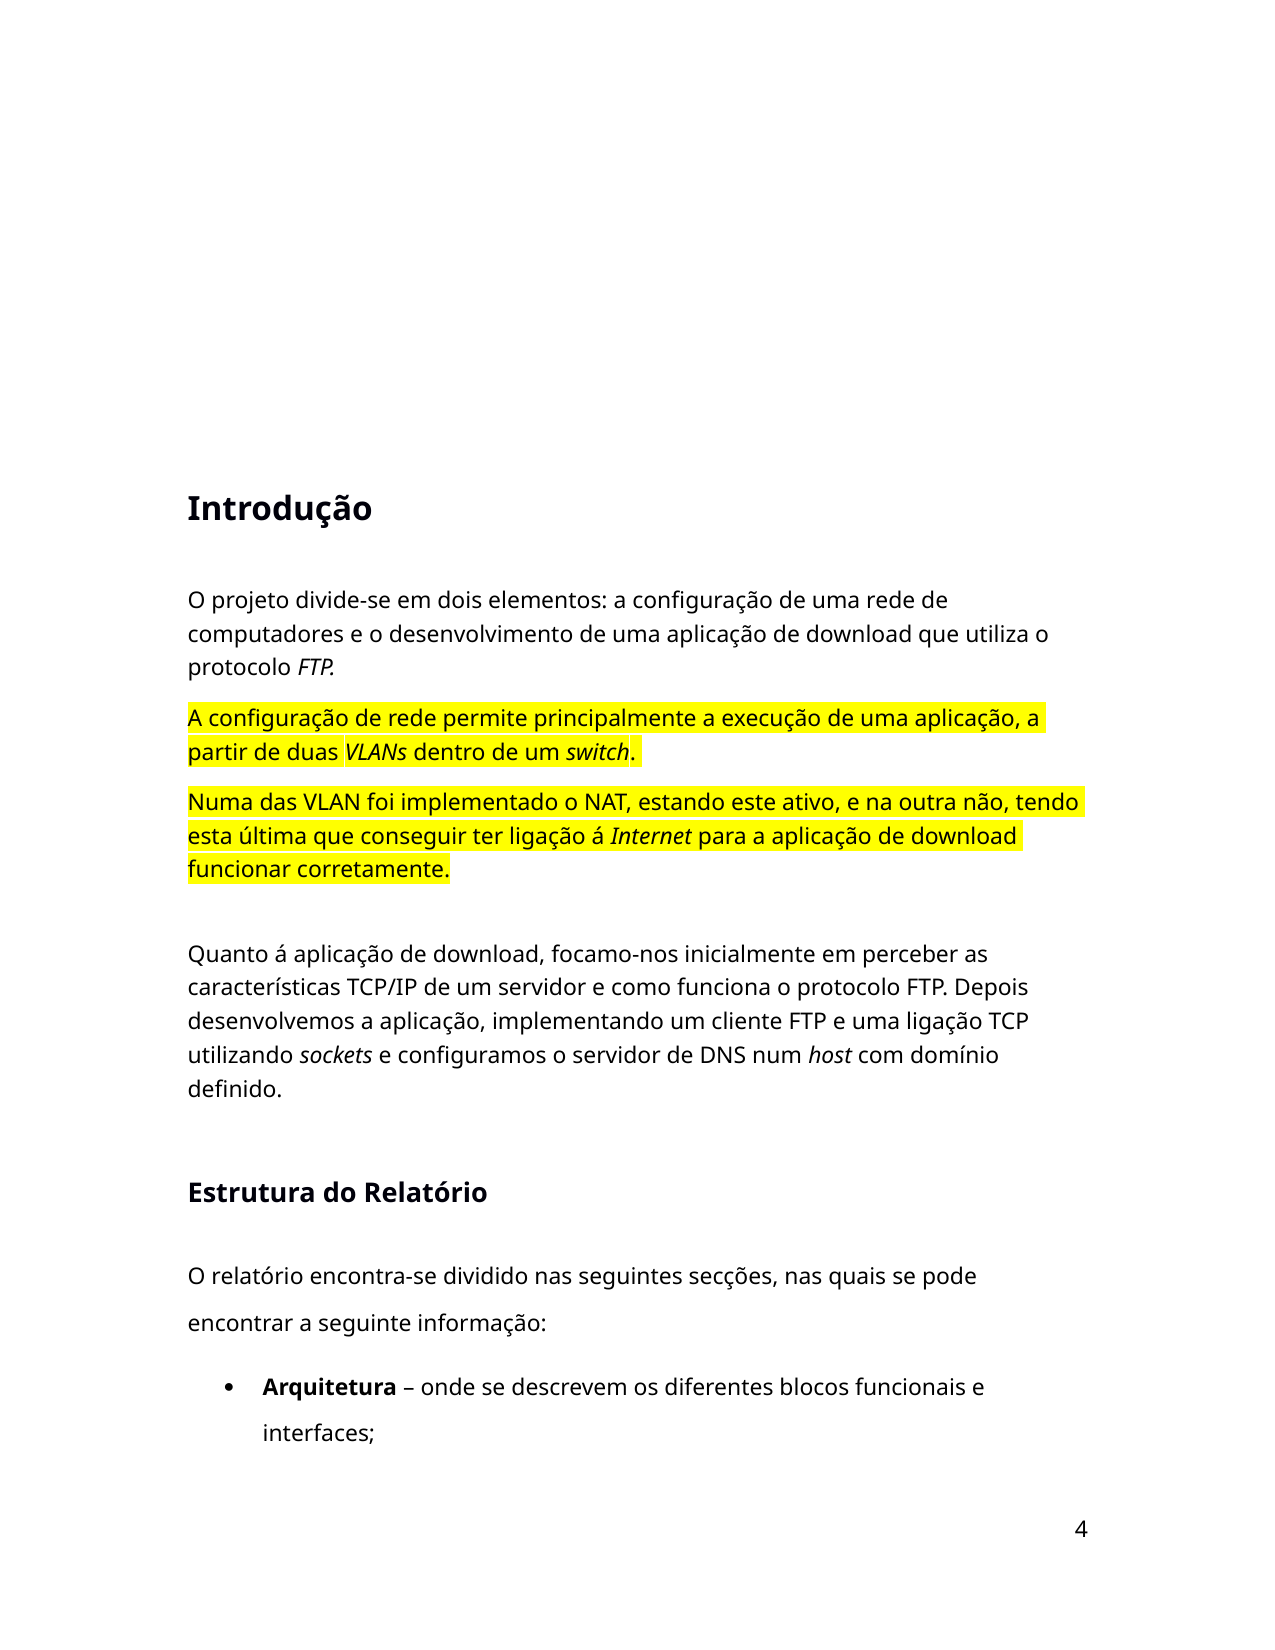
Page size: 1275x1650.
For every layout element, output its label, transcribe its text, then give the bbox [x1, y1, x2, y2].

text O projeto divide-se em dois elementos: a configuração de uma rede de computadores e o desenvolvimento de uma aplicação de download que utiliza o protocolo FTP. [187, 584, 1087, 682]
list Arquitetura – onde se descrevem os diferentes blocos funcionais e interfaces; [225, 1370, 1087, 1448]
text A configuração de rede permite principalmente a execução de uma aplicação, a partir de duas VLANs dentro de um switch. [187, 702, 1087, 767]
subtitle Introdução [187, 484, 1087, 530]
text Numa das VLAN foi implementado o NAT, estando este ativo, e na outra não, tendo esta última que conseguir ter ligação á Internet para a aplicação de download funcionar corretamente. [187, 786, 1087, 918]
text Quanto á aplicação de download, focamo-nos inicialmente em perceber as características TCP/IP de um servidor e como funciona o protocolo FTP. Depois desenvolvemos a aplicação, implementando um cliente FTP e uma ligação TCP utilizando sockets e configuramos o servidor de DNS num host com domínio definido. [187, 937, 1087, 1104]
text O relatório encontra-se dividido nas seguintes secções, nas quais se pode encontrar a seguinte informação: [187, 1213, 1087, 1338]
subtitle Estrutura do Relatório [187, 1173, 1087, 1210]
